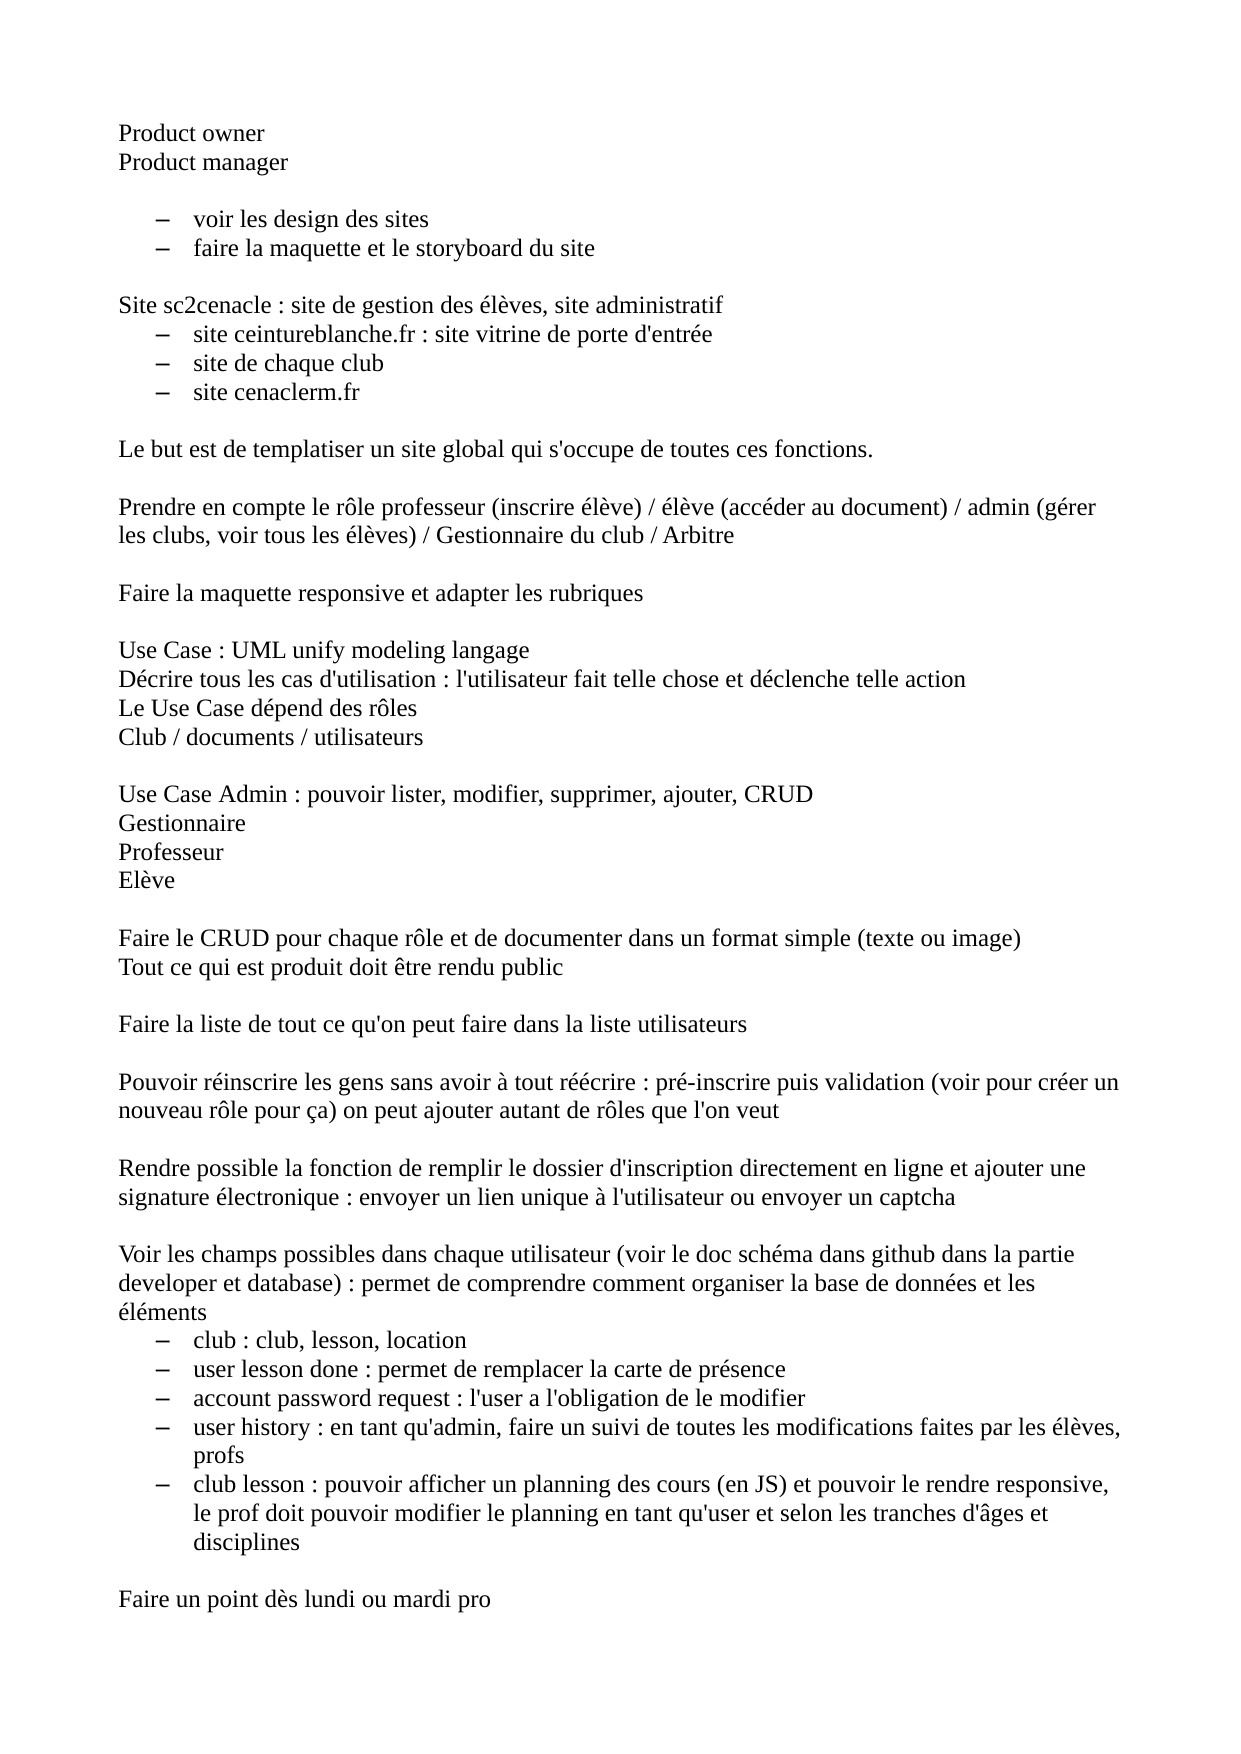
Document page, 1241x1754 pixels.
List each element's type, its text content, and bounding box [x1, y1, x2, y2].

text Pouvoir réinscrire les gens sans avoir à tout réécrire : pré-inscrire puis validation (voir pour créer un nouveau rôle pour ça) on peut ajouter autant de rôles que l'on veut [118, 1067, 1122, 1124]
text Elève [118, 866, 1122, 894]
text Voir les champs possibles dans chaque utilisateur (voir le doc schéma dans github dans la partie developer et database) : permet de comprendre comment organiser la base de données et les éléments [118, 1239, 1122, 1326]
list account password request : l'user a l'obligation de le modifier [156, 1383, 1122, 1412]
list user history : en tant qu'admin, faire un suivi de toutes les modifications faites par les élèves, profs [156, 1412, 1122, 1469]
text Gestionnaire [118, 808, 1122, 837]
list site ceintureblanche.fr : site vitrine de porte d'entrée [156, 319, 1122, 348]
list club lesson : pouvoir afficher un planning des cours (en JS) et pouvoir le rendre responsive, le prof doit pouvoir modifier le planning en tant qu'user et selon les tranches d'âges et disciplines [156, 1469, 1122, 1556]
text Prendre en compte le rôle professeur (inscrire élève) / élève (accéder au document) / admin (gérer les clubs, voir tous les élèves) / Gestionnaire du club / Arbitre [118, 492, 1122, 549]
text Le but est de templatiser un site global qui s'occupe de toutes ces fonctions. [118, 434, 1122, 463]
list user lesson done : permet de remplacer la carte de présence [156, 1354, 1122, 1383]
text Rendre possible la fonction de remplir le dossier d'inscription directement en ligne et ajouter une signature électronique : envoyer un lien unique à l'utilisateur ou envoyer un captcha [118, 1153, 1122, 1211]
text Faire la maquette responsive et adapter les rubriques [118, 578, 1122, 607]
text Faire la liste de tout ce qu'on peut faire dans la liste utilisateurs [118, 1009, 1122, 1038]
text Product manager [118, 147, 1122, 176]
list faire la maquette et le storyboard du site [156, 233, 1122, 262]
text Club / documents / utilisateurs [118, 722, 1122, 751]
list site de chaque club [156, 348, 1122, 377]
text Le Use Case dépend des rôles [118, 693, 1122, 722]
text Use Case : UML unify modeling langage [118, 636, 1122, 664]
list club : club, lesson, location [156, 1326, 1122, 1354]
list site cenaclerm.fr [156, 377, 1122, 406]
text Use Case Admin : pouvoir lister, modifier, supprimer, ajouter, CRUD [118, 779, 1122, 808]
list voir les design des sites [156, 204, 1122, 233]
text Décrire tous les cas d'utilisation : l'utilisateur fait telle chose et déclenche telle action [118, 664, 1122, 693]
text Tout ce qui est produit doit être rendu public [118, 952, 1122, 981]
text Product owner [118, 118, 1122, 147]
text Faire le CRUD pour chaque rôle et de documenter dans un format simple (texte ou image) [118, 923, 1122, 952]
text Faire un point dès lundi ou mardi pro [118, 1584, 1122, 1613]
text Site sc2cenacle : site de gestion des élèves, site administratif [118, 291, 1122, 319]
text Professeur [118, 837, 1122, 866]
